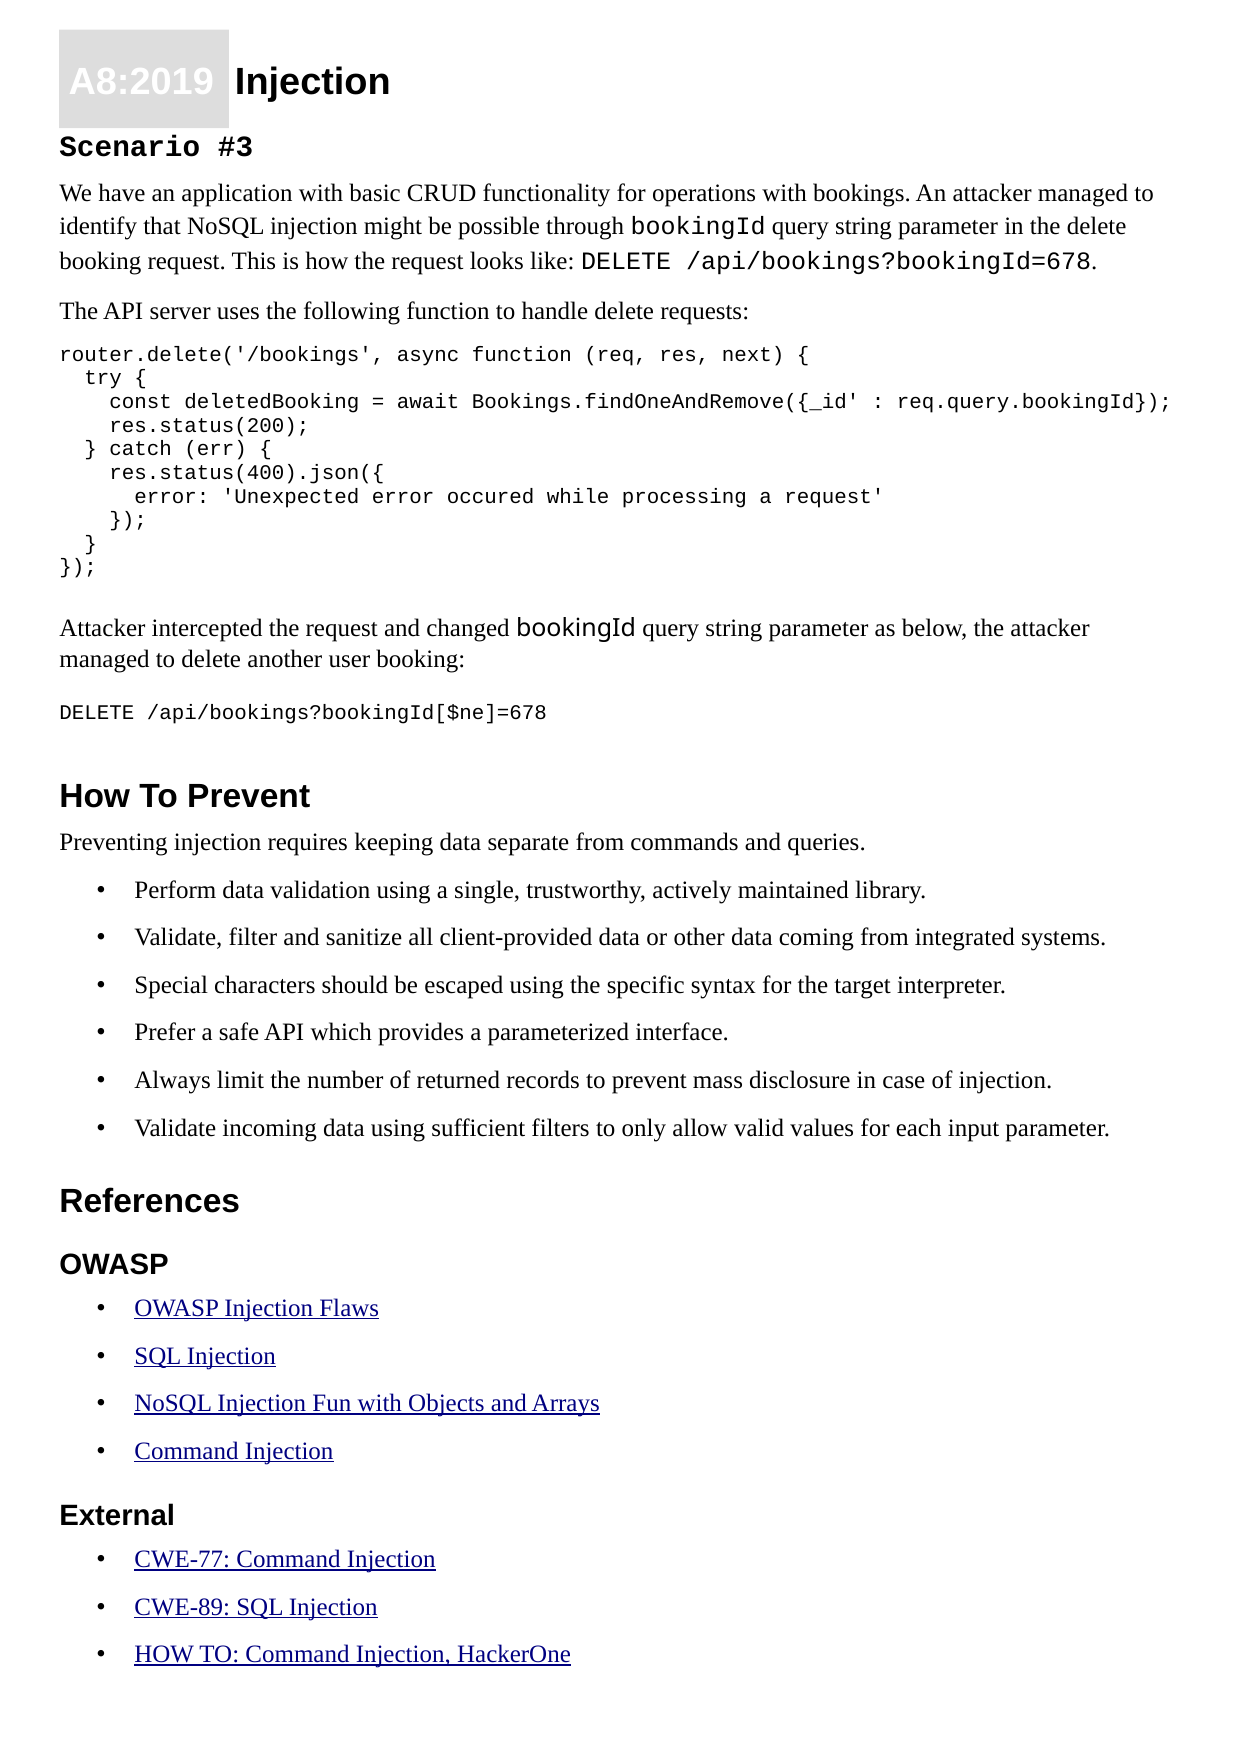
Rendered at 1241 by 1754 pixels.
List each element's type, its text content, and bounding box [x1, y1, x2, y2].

text router.delete('/bookings', async function (req, res, next) { [59, 344, 1181, 367]
text try { [59, 367, 1181, 391]
list Validate, filter and sanitize all client-provided data or other data coming from integrated systems. [97, 922, 1181, 951]
text Preventing injection requires keeping data separate from commands and queries. [59, 827, 1181, 856]
list CWE-89: SQL Injection [97, 1592, 1181, 1621]
list SQL Injection [97, 1341, 1181, 1369]
text const deletedBooking = await Bookings.findOneAndRemove({_id' : req.query.bookingId}); [59, 391, 1181, 415]
text Attacker intercepted the request and changed bookingId query string parameter as below, the attacker managed to delete another user booking: [59, 610, 1181, 672]
list Prefer a safe API which provides a parameterized interface. [97, 1017, 1181, 1046]
subtitle External [59, 1498, 1181, 1532]
list OWASP Injection Flaws [97, 1293, 1181, 1322]
text } catch (err) { [59, 438, 1181, 462]
text }); [59, 509, 1181, 533]
subtitle References [59, 1181, 1181, 1220]
list Special characters should be escaped using the specific syntax for the target interpreter. [97, 970, 1181, 999]
list HOW TO: Command Injection, HackerOne [97, 1639, 1181, 1668]
text We have an application with basic CRUD functionality for operations with bookings. An attacker managed to identify that NoSQL injection might be possible through bookingId query string parameter in the delete booking request. This is how the request looks like: DELETE /api/bookings?bookingId=678. [59, 178, 1181, 277]
subtitle OWASP [59, 1247, 1181, 1281]
list CWE-77: Command Injection [97, 1544, 1181, 1573]
list Command Injection [97, 1436, 1181, 1465]
list Validate incoming data using sufficient filters to only allow valid values for each input parameter. [97, 1113, 1181, 1141]
text DELETE /api/bookings?bookingId[$ne]=678 [59, 702, 1181, 726]
text res.status(400).json({ [59, 462, 1181, 486]
text error: 'Unexpected error occured while processing a request' [59, 486, 1181, 509]
subtitle How To Prevent [59, 776, 1181, 814]
text res.status(200); [59, 415, 1181, 438]
list Perform data validation using a single, trustworthy, actively maintained library. [97, 875, 1181, 903]
text } }); [59, 533, 1181, 580]
list NoSQL Injection Fun with Objects and Arrays [97, 1388, 1181, 1417]
text The API server uses the following function to handle delete requests: [59, 296, 1181, 325]
list Always limit the number of returned records to prevent mass disclosure in case of injection. [97, 1065, 1181, 1094]
subtitle Scenario #3 [59, 132, 1181, 166]
